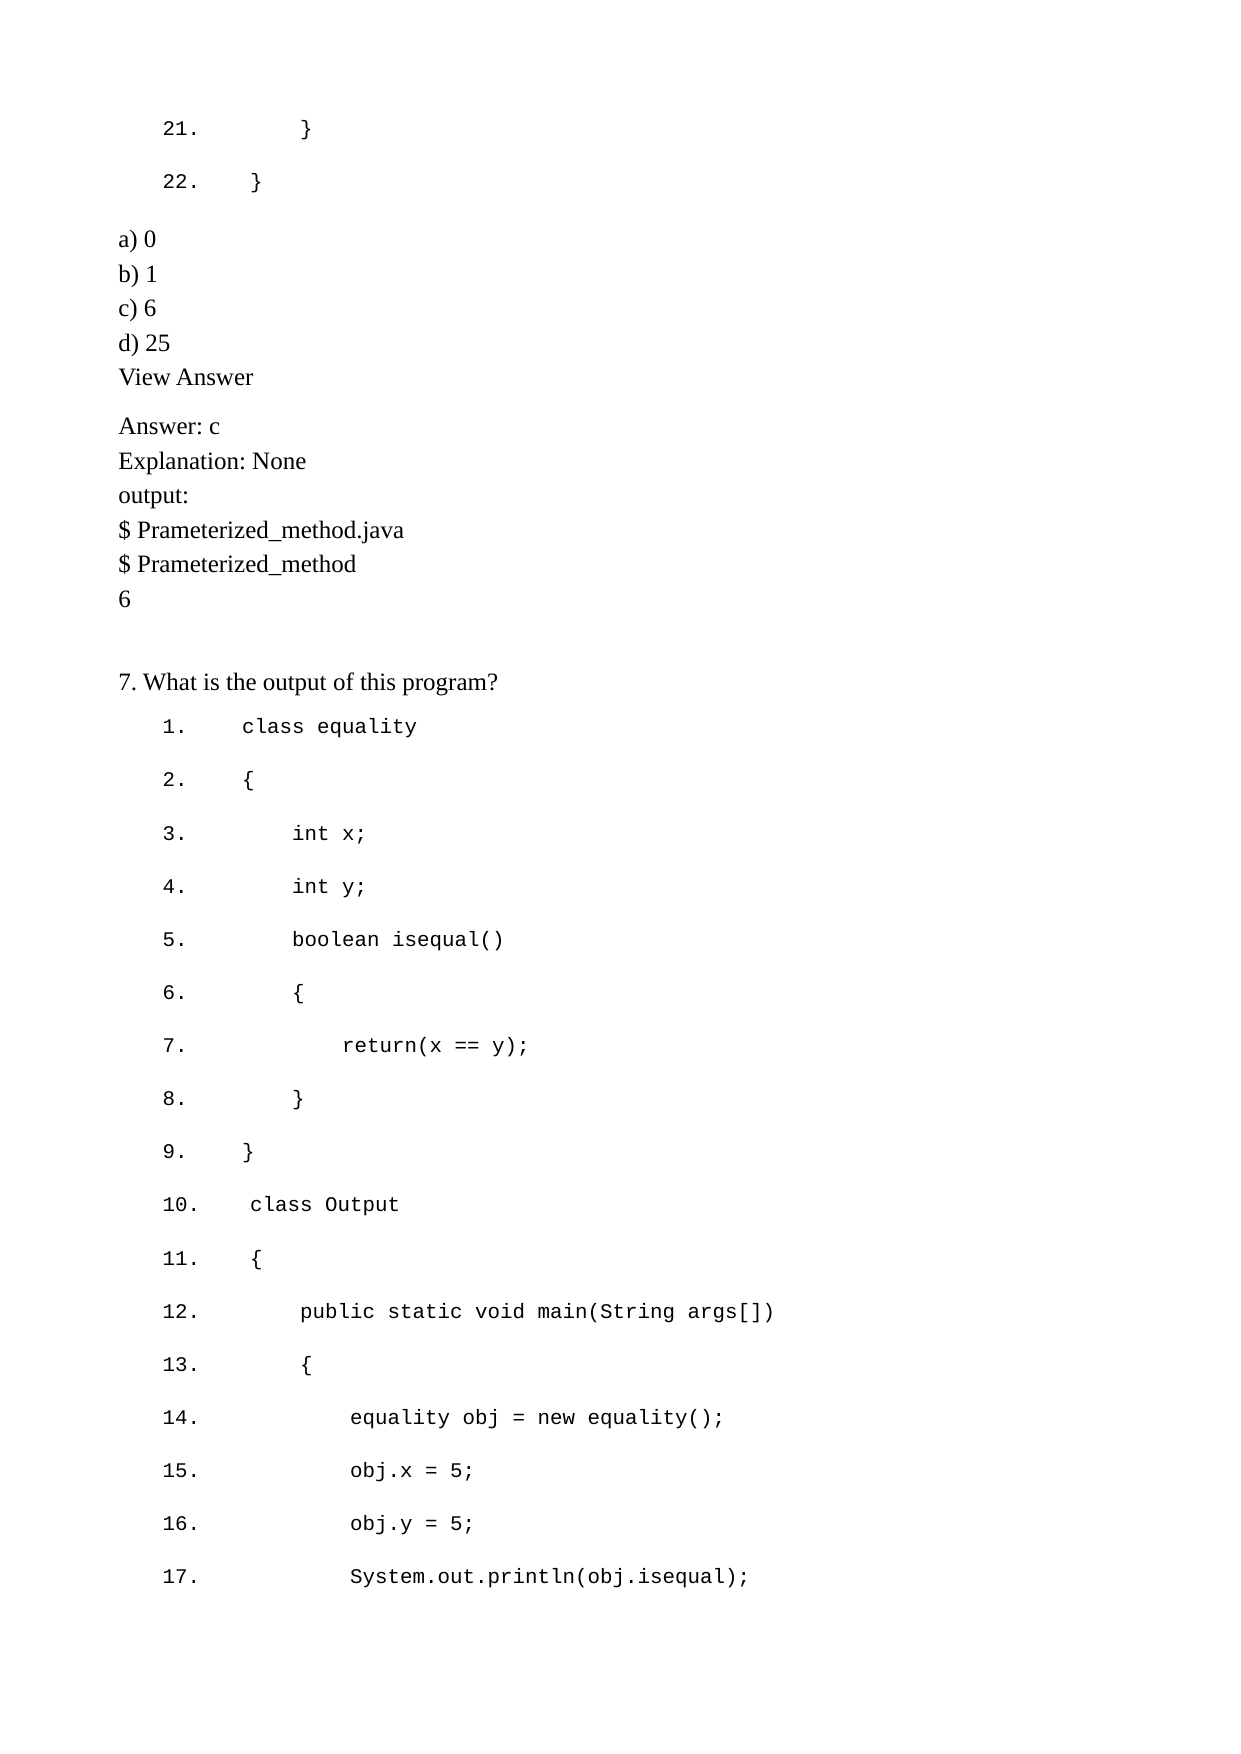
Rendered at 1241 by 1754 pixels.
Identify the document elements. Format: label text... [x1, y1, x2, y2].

list obj.y = 5; [162, 1513, 1122, 1537]
list } [162, 171, 1122, 195]
list boolean isequal() [162, 929, 1122, 952]
text a) 0 b) 1 c) 6 d) 25 View Answer [118, 224, 1122, 391]
list { [162, 769, 1122, 793]
list { [162, 982, 1122, 1006]
list { [162, 1354, 1122, 1377]
text 7. What is the output of this program? [118, 667, 1122, 696]
list } [162, 118, 1122, 142]
list class Output [162, 1194, 1122, 1218]
list return(x == y); [162, 1035, 1122, 1059]
list int y; [162, 876, 1122, 899]
list public static void main(String args[]) [162, 1301, 1122, 1324]
list int x; [162, 823, 1122, 846]
list } [162, 1141, 1122, 1165]
list } [162, 1088, 1122, 1112]
list { [162, 1248, 1122, 1271]
list System.out.println(obj.isequal); [162, 1566, 1122, 1590]
list equality obj = new equality(); [162, 1407, 1122, 1431]
list class equality [162, 716, 1122, 740]
text Answer: c Explanation: None output: $ Prameterized_method.java $ Prameterized_method 6 [118, 411, 1122, 647]
list obj.x = 5; [162, 1460, 1122, 1484]
